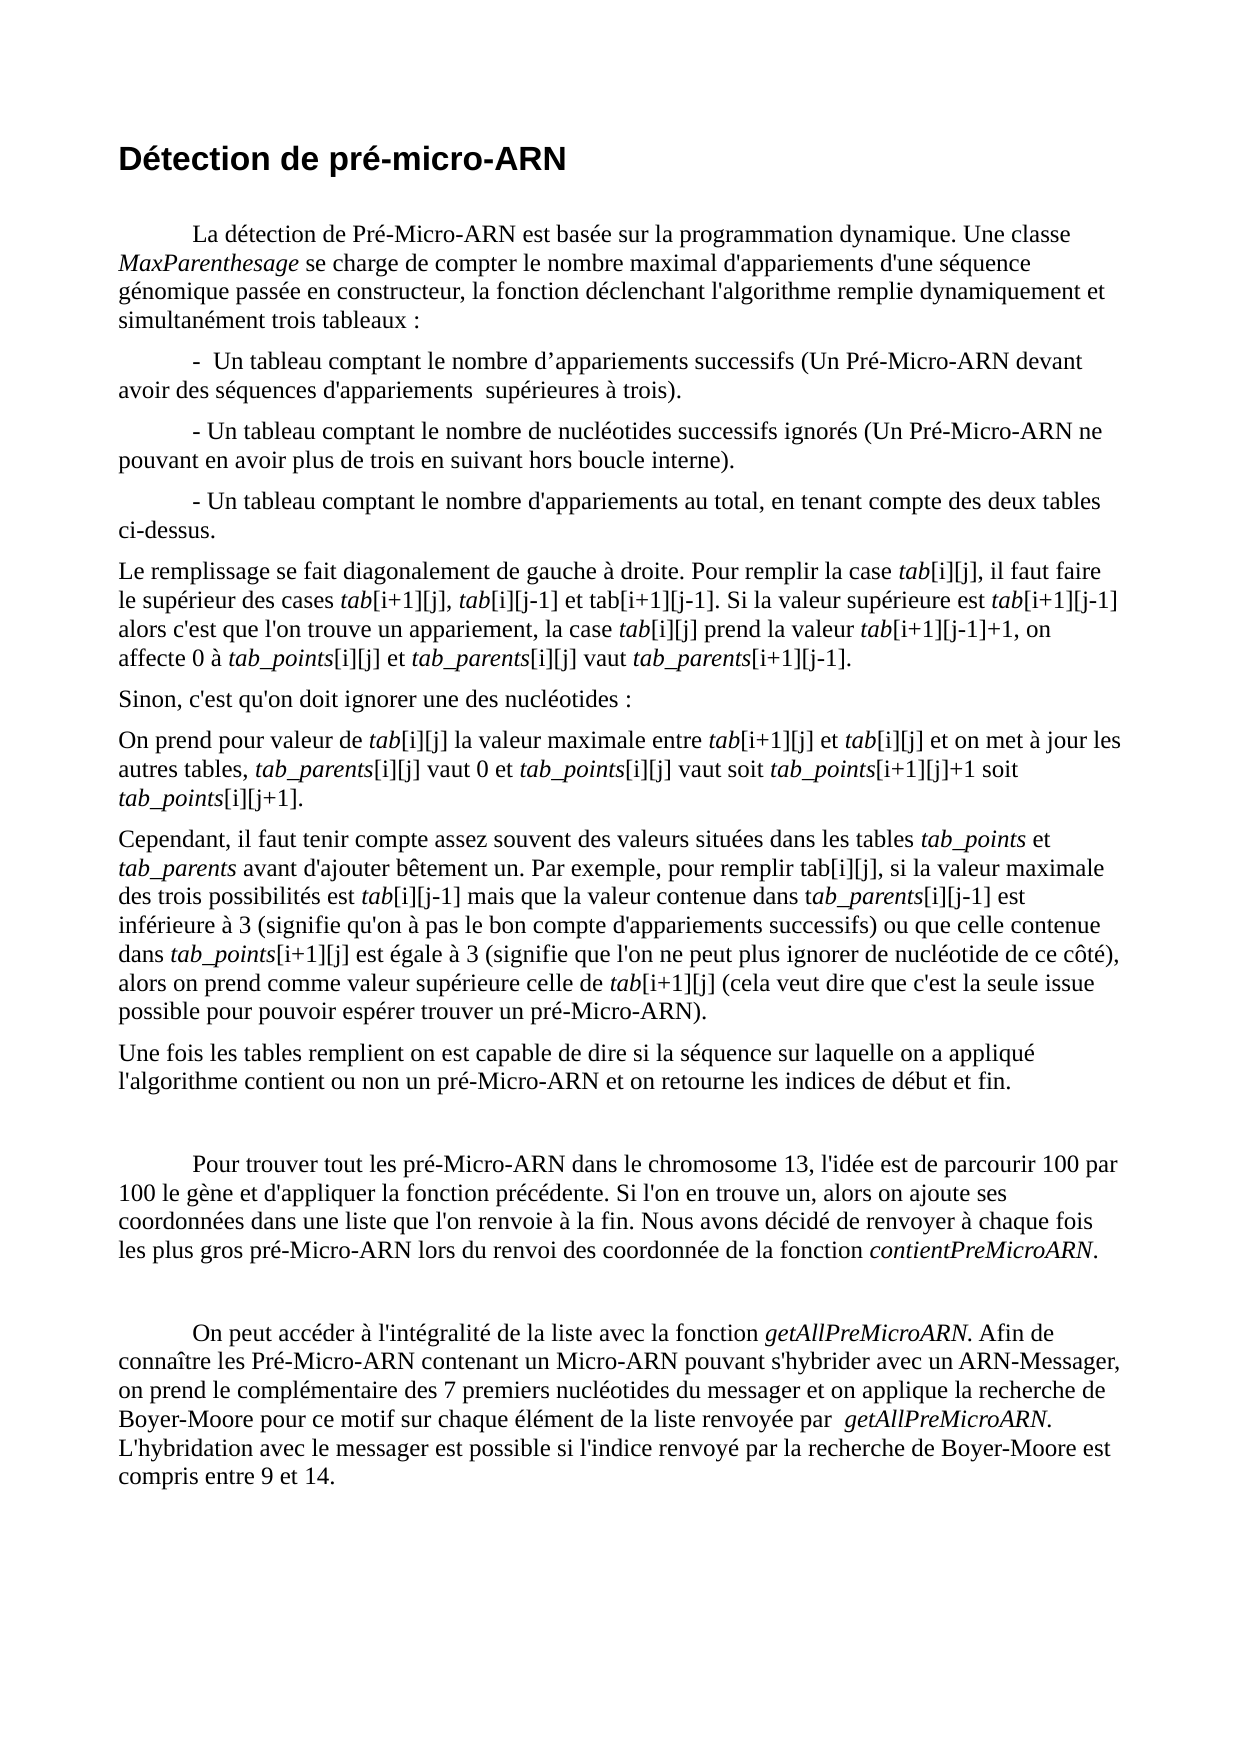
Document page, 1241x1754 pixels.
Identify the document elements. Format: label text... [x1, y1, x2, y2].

text Pour trouver tout les pré-Micro-ARN dans le chromosome 13, l'idée est de parcourir 100 par 100 le gène et d'appliquer la fonction précédente. Si l'on en trouve un, alors on ajoute ses coordonnées dans une liste que l'on renvoie à la fin. Nous avons décidé de renvoyer à chaque fois les plus gros pré-Micro-ARN lors du renvoi des coordonnée de la fonction contientPreMicroARN. [118, 1149, 1122, 1264]
text Une fois les tables remplient on est capable de dire si la séquence sur laquelle on a appliqué l'algorithme contient ou non un pré-Micro-ARN et on retourne les indices de début et fin. [118, 1038, 1122, 1095]
text Cependant, il faut tenir compte assez souvent des valeurs situées dans les tables tab_points et tab_parents avant d'ajouter bêtement un. Par exemple, pour remplir tab[i][j], si la valeur maximale des trois possibilités est tab[i][j-1] mais que la valeur contenue dans tab_parents[i][j-1] est inférieure à 3 (signifie qu'on à pas le bon compte d'appariements successifs) ou que celle contenue dans tab_points[i+1][j] est égale à 3 (signifie que l'on ne peut plus ignorer de nucléotide de ce côté), alors on prend comme valeur supérieure celle de tab[i+1][j] (cela veut dire que c'est la seule issue possible pour pouvoir espérer trouver un pré-Micro-ARN). [118, 824, 1122, 1025]
text - Un tableau comptant le nombre d’appariements successifs (Un Pré-Micro-ARN devant avoir des séquences d'appariements supérieures à trois). [118, 346, 1122, 404]
text On prend pour valeur de tab[i][j] la valeur maximale entre tab[i+1][j] et tab[i][j] et on met à jour les autres tables, tab_parents[i][j] vaut 0 et tab_points[i][j] vaut soit tab_points[i+1][j]+1 soit tab_points[i][j+1]. [118, 725, 1122, 811]
text - Un tableau comptant le nombre d'appariements au total, en tenant compte des deux tables ci-dessus. [118, 486, 1122, 544]
text Le remplissage se fait diagonalement de gauche à droite. Pour remplir la case tab[i][j], il faut faire le supérieur des cases tab[i+1][j], tab[i][j-1] et tab[i+1][j-1]. Si la valeur supérieure est tab[i+1][j-1] alors c'est que l'on trouve un appariement, la case tab[i][j] prend la valeur tab[i+1][j-1]+1, on affecte 0 à tab_points[i][j] et tab_parents[i][j] vaut tab_parents[i+1][j-1]. [118, 556, 1122, 671]
text La détection de Pré-Micro-ARN est basée sur la programmation dynamique. Une classe MaxParenthesage se charge de compter le nombre maximal d'appariements d'une séquence génomique passée en constructeur, la fonction déclenchant l'algorithme remplie dynamiquement et simultanément trois tableaux : [118, 219, 1122, 334]
text Sinon, c'est qu'on doit ignorer une des nucléotides : [118, 684, 1122, 713]
text - Un tableau comptant le nombre de nucléotides successifs ignorés (Un Pré-Micro-ARN ne pouvant en avoir plus de trois en suivant hors boucle interne). [118, 416, 1122, 474]
text On peut accéder à l'intégralité de la liste avec la fonction getAllPreMicroARN. Afin de connaître les Pré-Micro-ARN contenant un Micro-ARN pouvant s'hybrider avec un ARN-Messager, on prend le complémentaire des 7 premiers nucléotides du messager et on applique la recherche de Boyer-Moore pour ce motif sur chaque élément de la liste renvoyée par getAllPreMicroARN. L'hybridation avec le messager est possible si l'indice renvoyé par la recherche de Boyer-Moore est compris entre 9 et 14. [118, 1318, 1122, 1490]
subtitle Détection de pré-micro-ARN [118, 139, 1122, 178]
